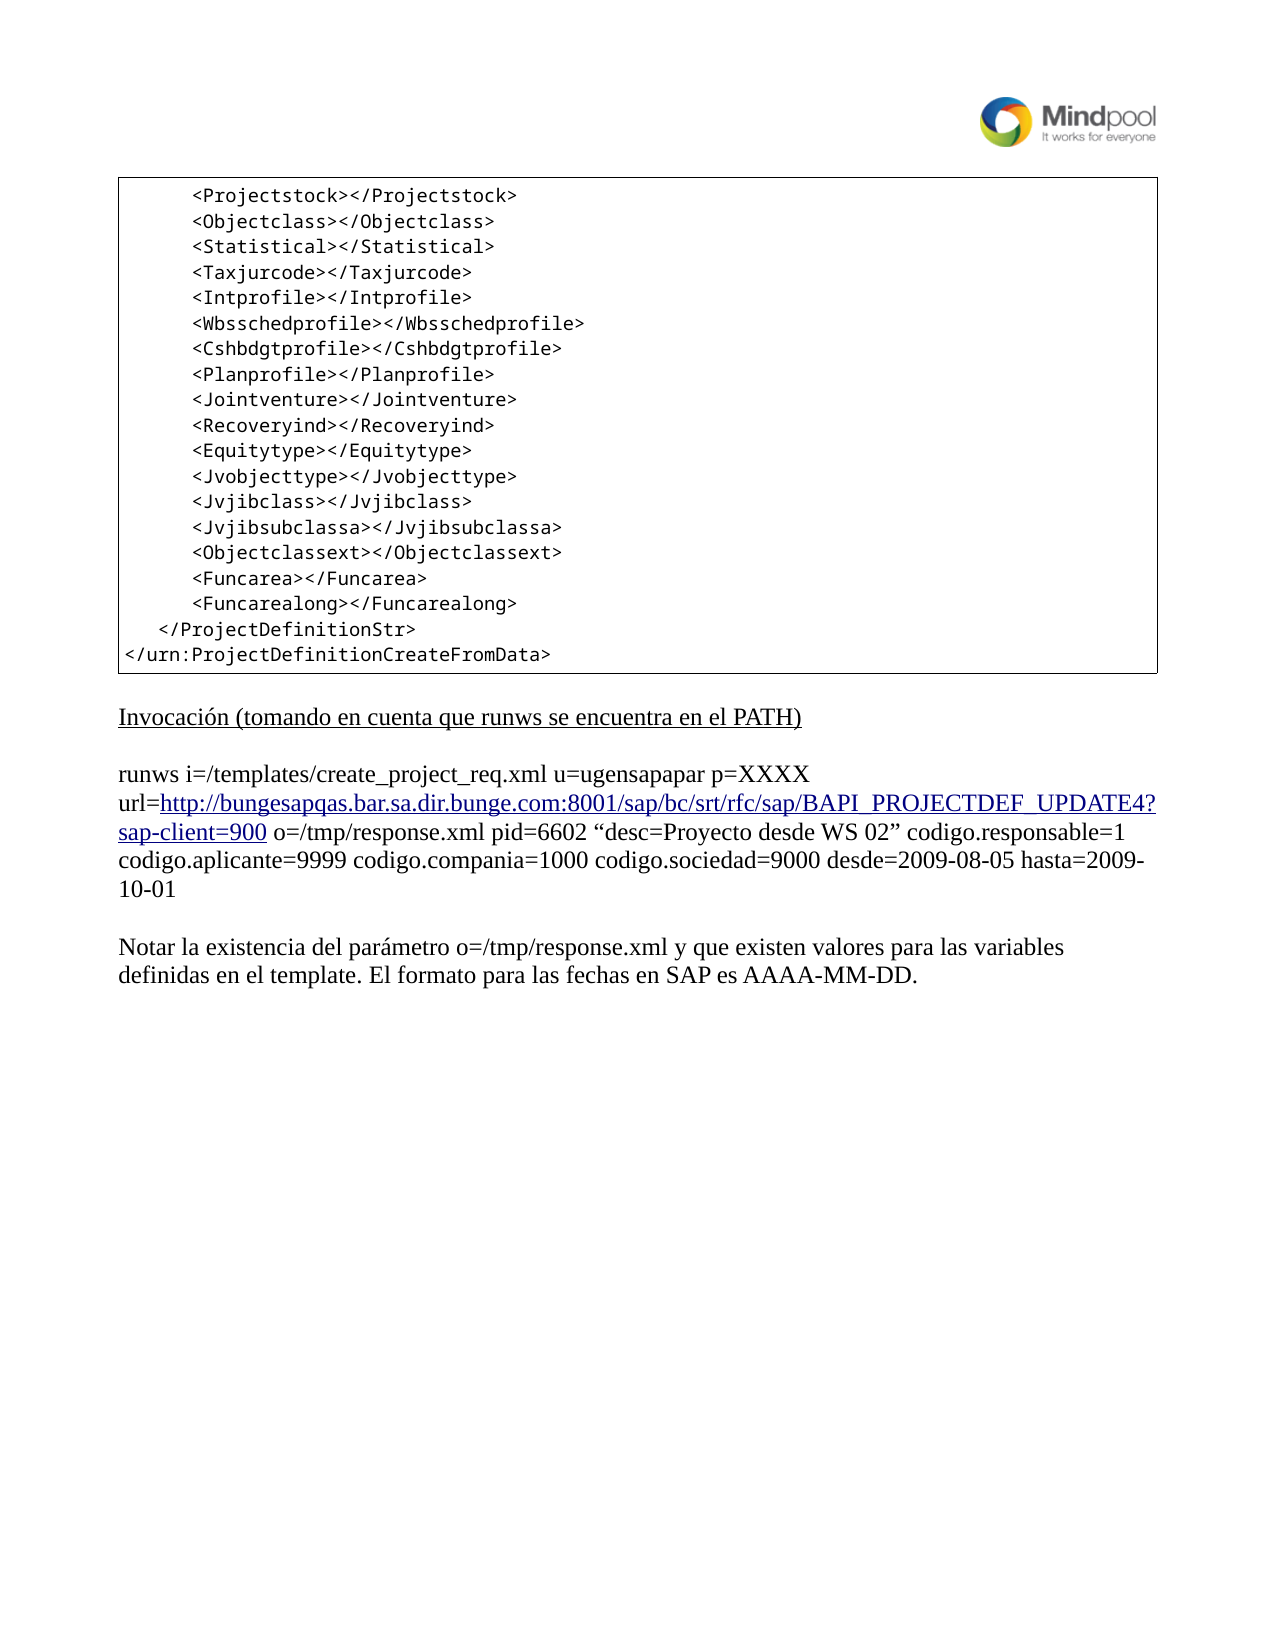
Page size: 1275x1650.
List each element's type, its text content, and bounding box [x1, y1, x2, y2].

text runws i=/templates/create_project_req.xml u=ugensapapar p=XXXX url=http://bungesapqas.bar.sa.dir.bunge.com:8001/sap/bc/srt/rfc/sap/BAPI_PROJECTDEF_UPDATE4?sap-client=900 o=/tmp/response.xml pid=6602 “desc=Proyecto desde WS 02” codigo.responsable=1 codigo.aplicante=9999 codigo.compania=1000 codigo.sociedad=9000 desde=2009-08-05 hasta=2009-10-01 [118, 759, 1157, 903]
table_header <Projectstock></Projectstock> <Objectclass></Objectclass> <Statistical></Statistical> <Taxjurcode></Taxjurcode> <Intprofile></Intprofile> <Wbsschedprofile></Wbsschedprofile> <Cshbdgtprofile></Cshbdgtprofile> <Planprofile></Planprofile> <Jointventure></Jointventure> <Recoveryind></Recoveryind> <Equitytype></Equitytype> <Jvobjecttype></Jvobjecttype> <Jvjibclass></Jvjibclass> <Jvjibsubclassa></Jvjibsubclassa> <Objectclassext></Objectclassext> <Funcarea></Funcarea> <Funcarealong></Funcarealong> </ProjectDefinitionStr> </urn:ProjectDefinitionCreateFromData> [119, 178, 1157, 673]
text Notar la existencia del parámetro o=/tmp/response.xml y que existen valores para las variables definidas en el template. El formato para las fechas en SAP es AAAA-MM-DD. [118, 932, 1157, 989]
picture [980, 97, 1156, 147]
text Invocación (tomando en cuenta que runws se encuentra en el PATH) [118, 702, 1157, 731]
